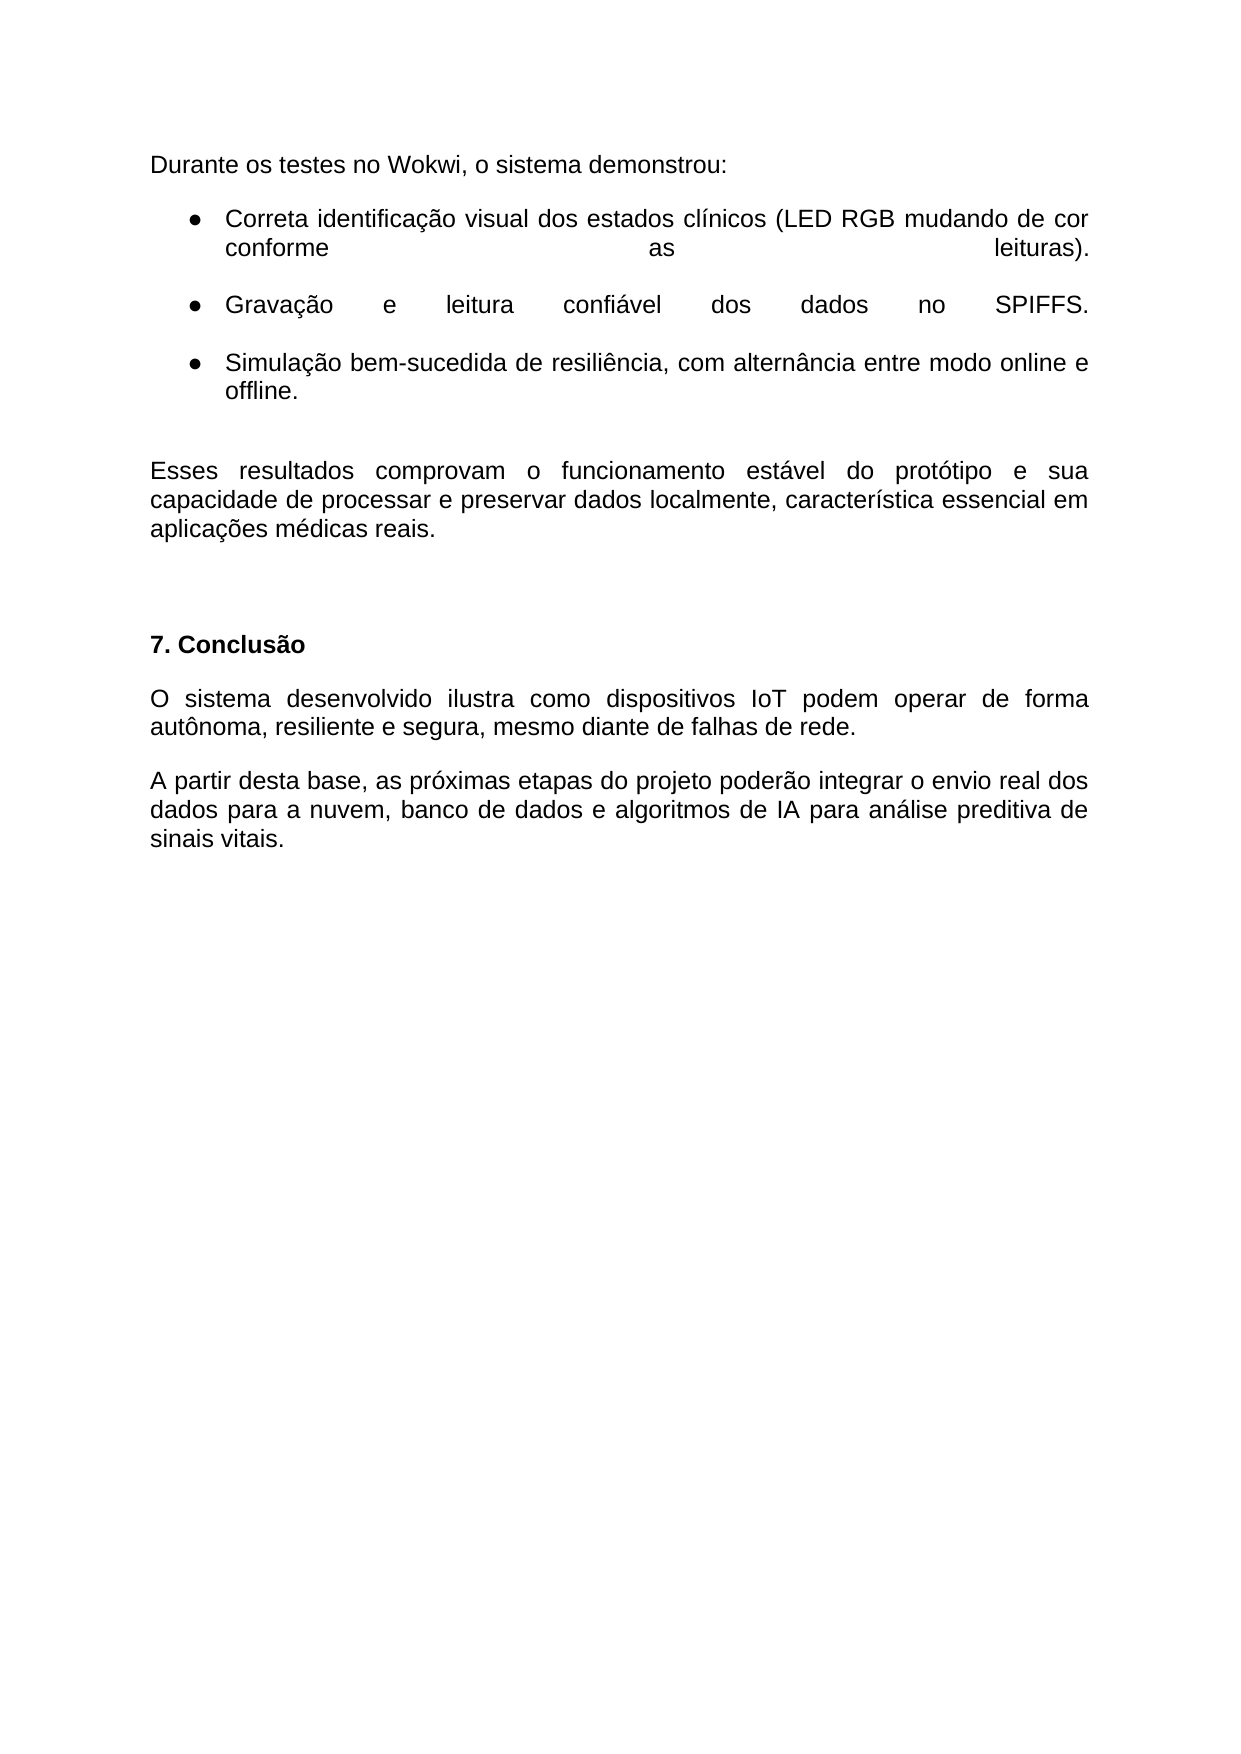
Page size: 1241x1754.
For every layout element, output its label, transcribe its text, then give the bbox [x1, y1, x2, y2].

text Esses resultados comprovam o funcionamento estável do protótipo e sua capacidade de processar e preservar dados localmente, característica essencial em aplicações médicas reais. [150, 456, 1090, 543]
list Simulação bem-sucedida de resiliência, com alternância entre modo online e offline. [187, 347, 1090, 431]
text Durante os testes no Wokwi, o sistema demonstrou: [150, 150, 1090, 179]
list Correta identificação visual dos estados clínicos (LED RGB mudando de cor conforme as leituras). [187, 204, 1090, 290]
text O sistema desenvolvido ilustra como dispositivos IoT podem operar de forma autônoma, resiliente e segura, mesmo diante de falhas de rede. [150, 683, 1090, 741]
list Gravação e leitura confiável dos dados no SPIFFS. [187, 290, 1090, 347]
text A partir desta base, as próximas etapas do projeto poderão integrar o envio real dos dados para a nuvem, banco de dados e algoritmos de IA para análise preditiva de sinais vitais. [150, 766, 1090, 852]
subtitle 7. Conclusão [150, 630, 1090, 658]
